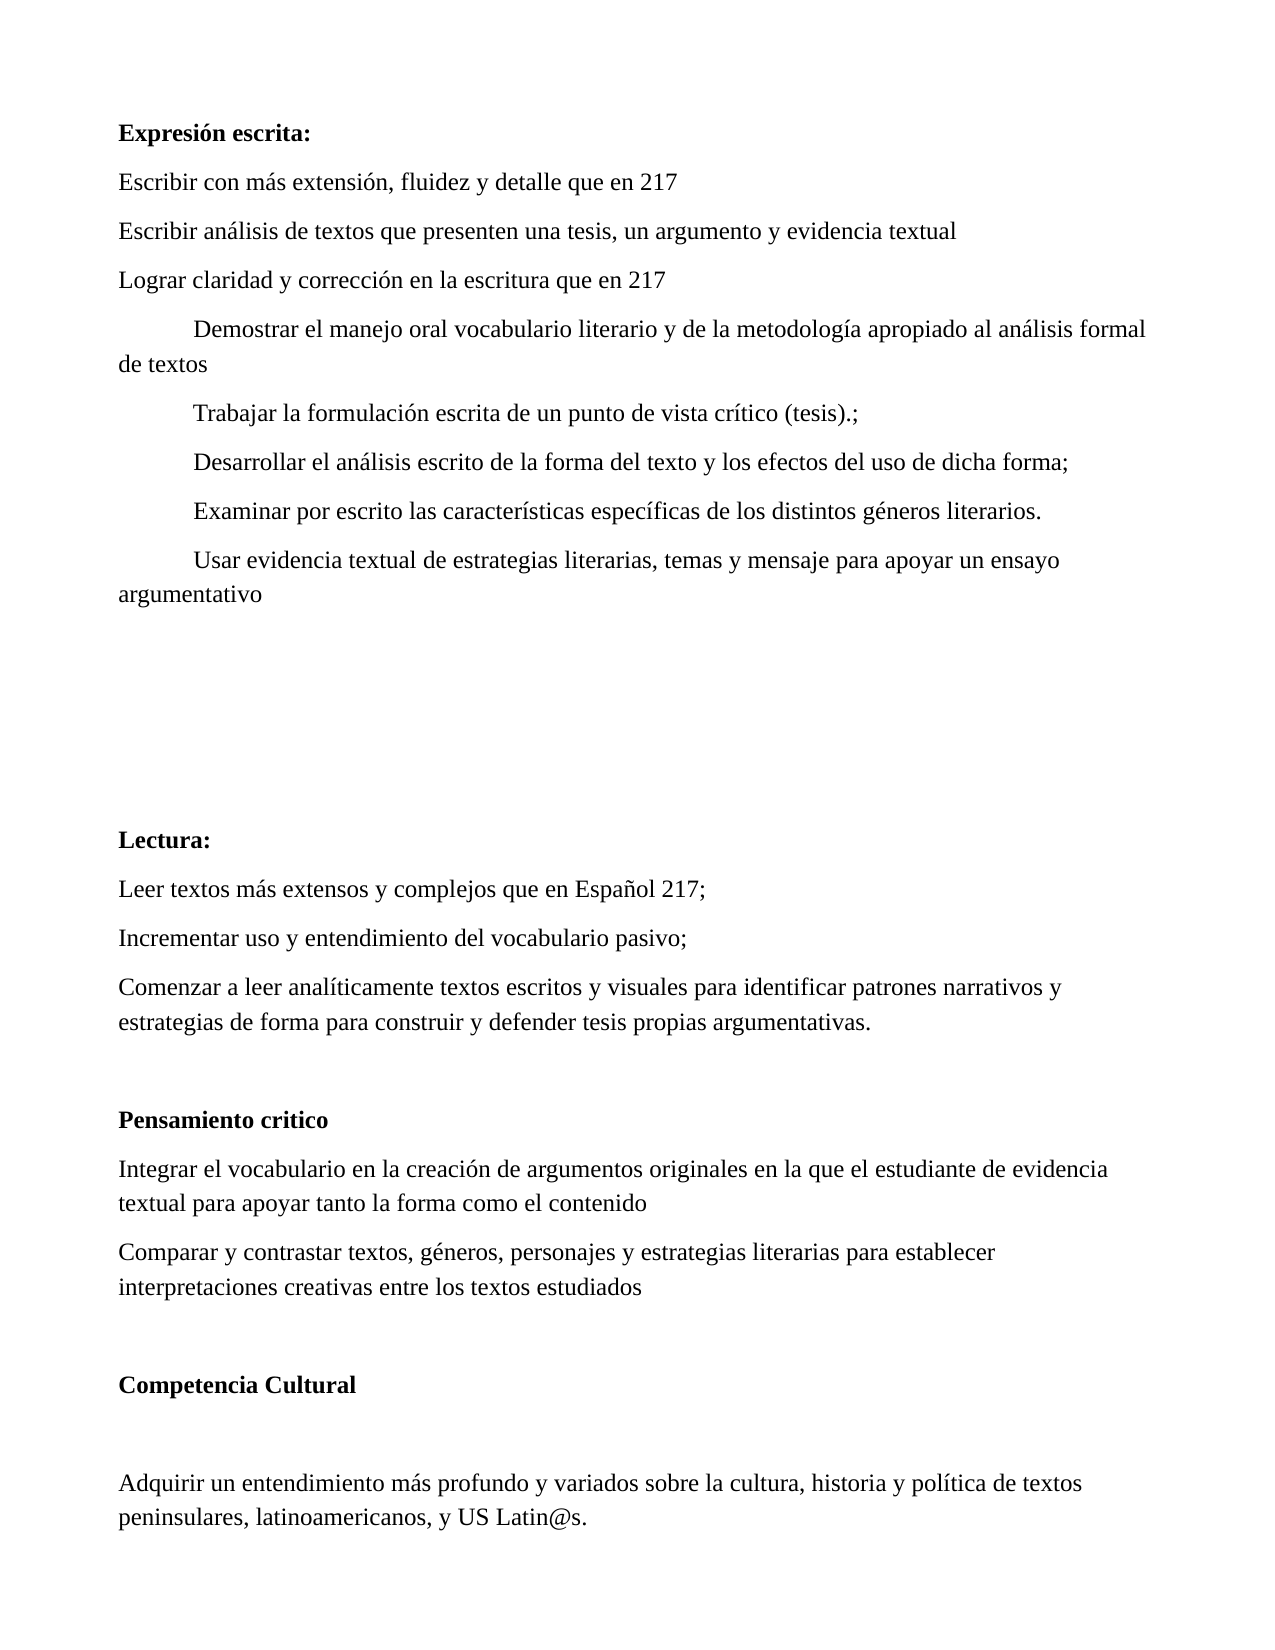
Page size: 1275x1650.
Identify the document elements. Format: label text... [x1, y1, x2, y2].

text Escribir análisis de textos que presenten una tesis, un argumento y evidencia textual [118, 216, 1157, 245]
text Pensamiento critico [118, 1105, 1157, 1133]
text Escribir con más extensión, fluidez y detalle que en 217 [118, 167, 1157, 196]
text Desarrollar el análisis escrito de la forma del texto y los efectos del uso de dicha forma; [118, 447, 1157, 476]
text Trabajar la formulación escrita de un punto de vista crítico (tesis).; [118, 398, 1157, 427]
text Competencia Cultural [118, 1370, 1157, 1399]
text Adquirir un entendimiento más profundo y variados sobre la cultura, historia y política de textos peninsulares, latinoamericanos, y US Latin@s. [118, 1468, 1157, 1531]
text Lograr claridad y corrección en la escritura que en 217 [118, 265, 1157, 294]
text Examinar por escrito las características específicas de los distintos géneros literarios. [118, 496, 1157, 525]
text Comenzar a leer analíticamente textos escritos y visuales para identificar patrones narrativos y estrategias de forma para construir y defender tesis propias argumentativas. [118, 972, 1157, 1035]
text Incrementar uso y entendimiento del vocabulario pasivo; [118, 923, 1157, 952]
text Expresión escrita: [118, 118, 1157, 147]
text Lectura: [118, 825, 1157, 854]
text Comparar y contrastar textos, géneros, personajes y estrategias literarias para establecer interpretaciones creativas entre los textos estudiados [118, 1237, 1157, 1301]
text Integrar el vocabulario en la creación de argumentos originales en la que el estudiante de evidencia textual para apoyar tanto la forma como el contenido [118, 1154, 1157, 1217]
text Usar evidencia textual de estrategias literarias, temas y mensaje para apoyar un ensayo argumentativo [118, 545, 1157, 608]
text Demostrar el manejo oral vocabulario literario y de la metodología apropiado al análisis formal de textos [118, 314, 1157, 378]
text Leer textos más extensos y complejos que en Español 217; [118, 874, 1157, 903]
